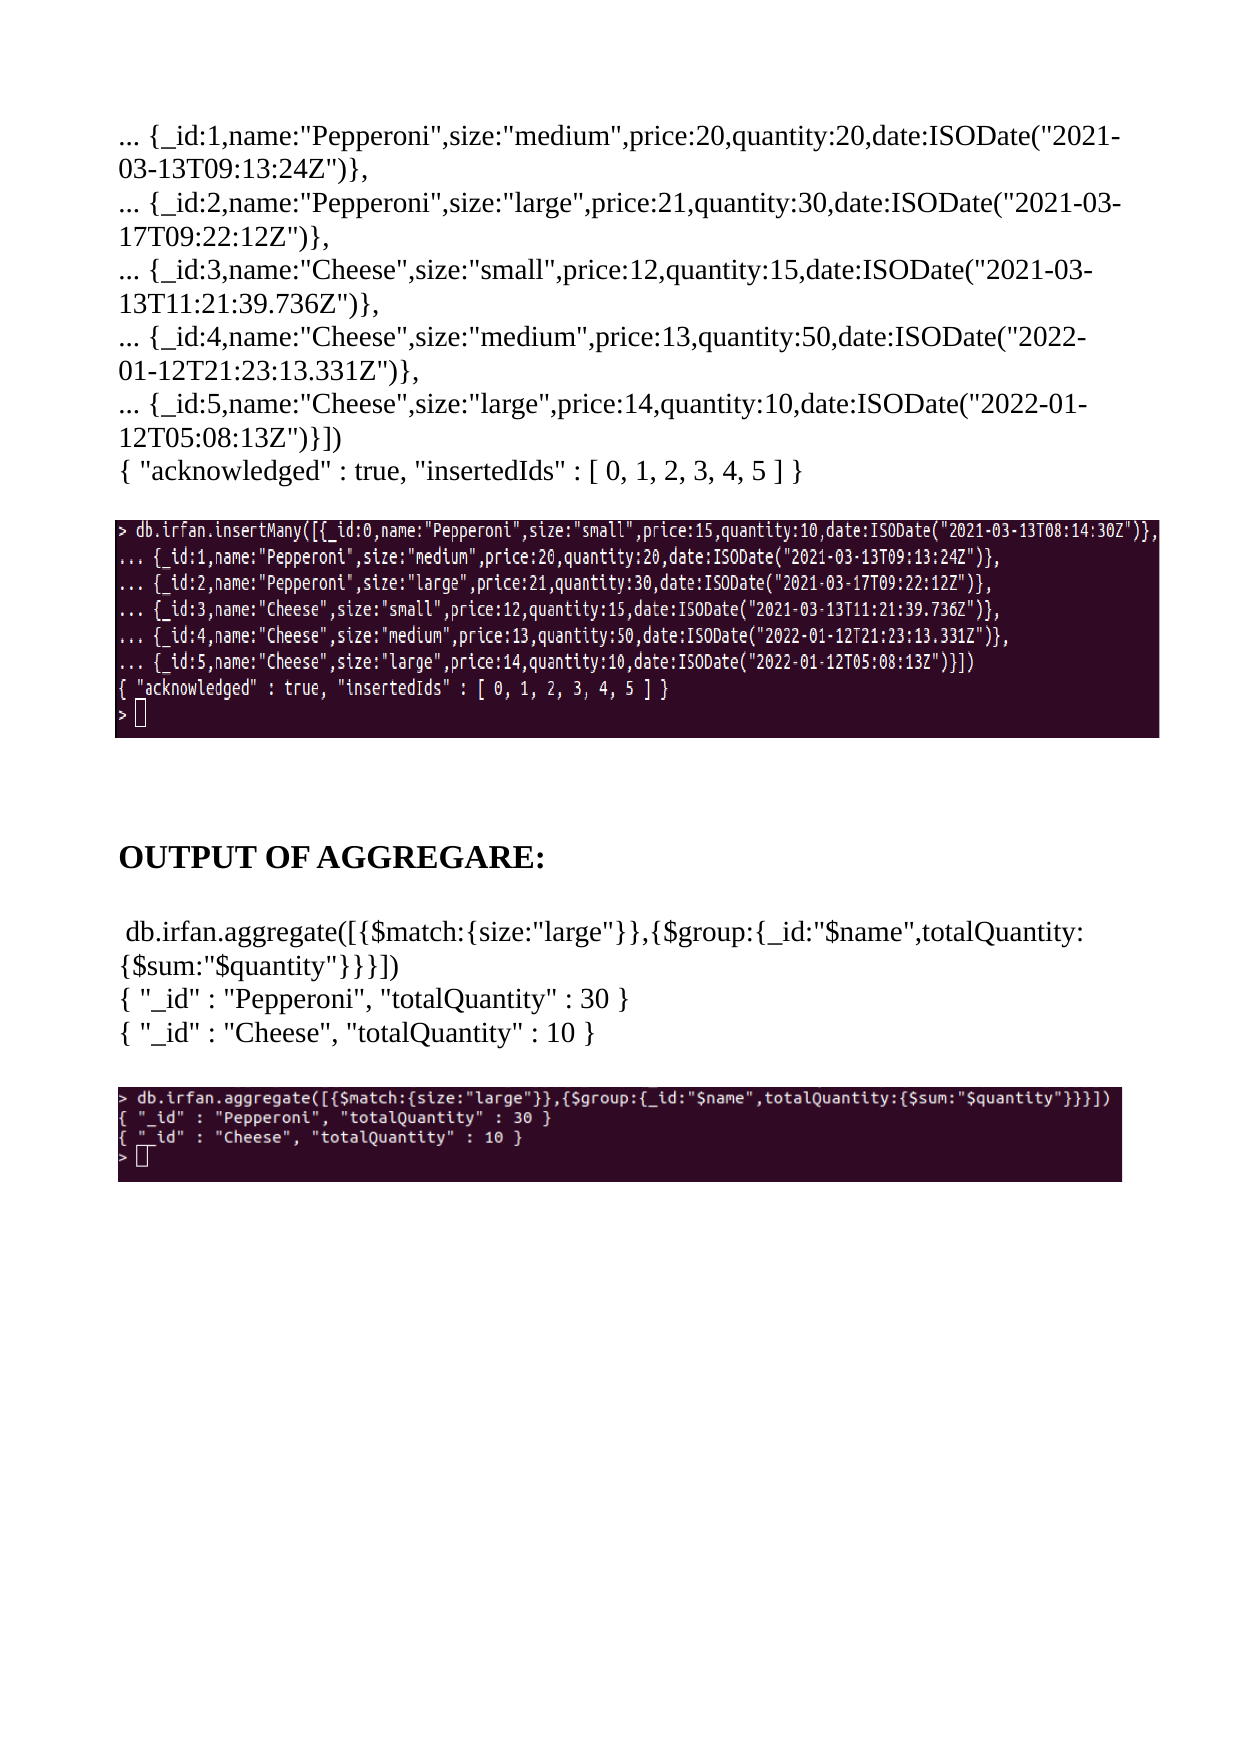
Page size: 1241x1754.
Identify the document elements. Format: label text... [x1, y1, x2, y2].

text { "acknowledged" : true, "insertedIds" : [ 0, 1, 2, 3, 4, 5 ] } [118, 453, 1122, 487]
text ... {_id:5,name:"Cheese",size:"large",price:14,quantity:10,date:ISODate("2022-01-12T05:08:13Z")}]) [118, 386, 1122, 453]
picture [115, 520, 1160, 738]
text { "_id" : "Pepperoni", "totalQuantity" : 30 } [118, 982, 1122, 1015]
text ... {_id:2,name:"Pepperoni",size:"large",price:21,quantity:30,date:ISODate("2021-03-17T09:22:12Z")}, [118, 185, 1122, 252]
text db.irfan.aggregate([{$match:{size:"large"}},{$group:{_id:"$name",totalQuantity:{$sum:"$quantity"}}}]) [118, 914, 1122, 982]
picture [118, 1087, 1123, 1182]
text { "_id" : "Cheese", "totalQuantity" : 10 } [118, 1015, 1122, 1049]
text OUTPUT OF AGGREGARE: [118, 838, 1122, 876]
text ... {_id:1,name:"Pepperoni",size:"medium",price:20,quantity:20,date:ISODate("2021-03-13T09:13:24Z")}, [118, 118, 1122, 185]
text ... {_id:3,name:"Cheese",size:"small",price:12,quantity:15,date:ISODate("2021-03-13T11:21:39.736Z")}, [118, 252, 1122, 319]
text ... {_id:4,name:"Cheese",size:"medium",price:13,quantity:50,date:ISODate("2022-01-12T21:23:13.331Z")}, [118, 319, 1122, 386]
